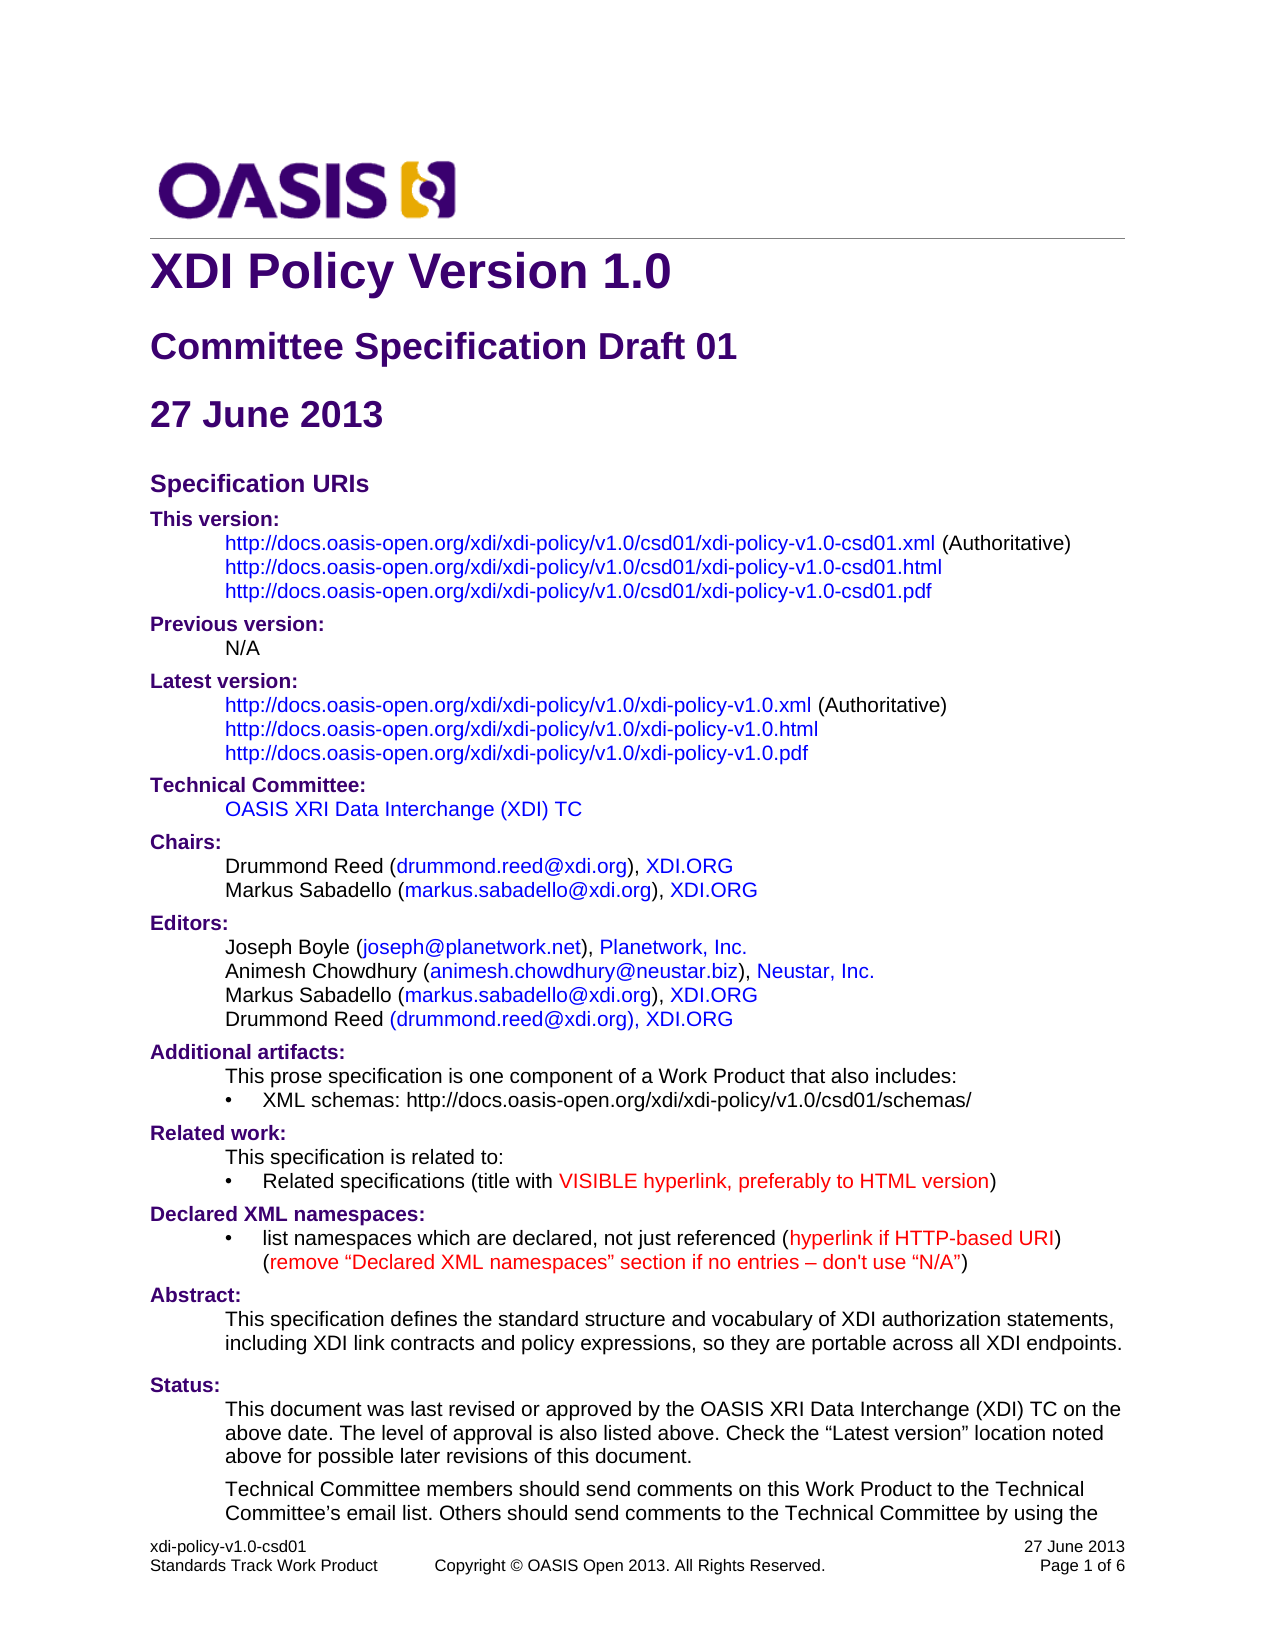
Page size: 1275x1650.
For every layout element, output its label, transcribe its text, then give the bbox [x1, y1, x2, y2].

title Markus Sabadello (markus.sabadello@xdi.org), XDI.ORG [225, 878, 1125, 902]
subtitle Committee Specification Draft 01 [150, 324, 1125, 367]
title Additional artifacts: [150, 1040, 1125, 1064]
title http://docs.oasis-open.org/xdi/xdi-policy/v1.0/xdi-policy-v1.0.html [225, 716, 1125, 740]
title Joseph Boyle (joseph@planetwork.net), Planetwork, Inc. [225, 935, 1125, 959]
title Related work: [150, 1121, 1125, 1145]
text Markus Sabadello (markus.sabadello@xdi.org), XDI.ORG [225, 983, 1125, 1007]
title Chairs: [150, 830, 1125, 854]
title http://docs.oasis-open.org/xdi/xdi-policy/v1.0/csd01/xdi-policy-v1.0-csd01.xml (Authoritative) [225, 531, 1125, 555]
list list namespaces which are declared, not just referenced (hyperlink if HTTP-based URI) (remove “Declared XML namespaces” section if no entries – don't use “N/A”) [225, 1226, 1125, 1274]
list XML schemas: http://docs.oasis-open.org/xdi/xdi-policy/v1.0/csd01/schemas/ [225, 1088, 1125, 1112]
text This document was last revised or approved by the OASIS XRI Data Interchange (XDI) TC on the above date. The level of approval is also listed above. Check the “Latest version” location noted above for possible later revisions of this document. [225, 1396, 1125, 1468]
title Drummond Reed (drummond.reed@xdi.org), XDI.ORG [225, 1007, 1125, 1031]
title XDI Policy Version 1.0 [150, 239, 1125, 299]
title http://docs.oasis-open.org/xdi/xdi-policy/v1.0/xdi-policy-v1.0.pdf [225, 740, 1125, 764]
title This version: [150, 507, 1125, 531]
title This prose specification is one component of a Work Product that also includes: [225, 1064, 1125, 1088]
title Status: [150, 1372, 1125, 1396]
title This specification is related to: [225, 1145, 1125, 1169]
title Previous version: [150, 612, 1125, 636]
subtitle 27 June 2013 [150, 392, 1125, 435]
list Related specifications (title with VISIBLE hyperlink, preferably to HTML version) [225, 1169, 1125, 1193]
title http://docs.oasis-open.org/xdi/xdi-policy/v1.0/xdi-policy-v1.0.xml (Authoritative) [225, 692, 1125, 716]
title Animesh Chowdhury (animesh.chowdhury@neustar.biz), Neustar, Inc. [225, 959, 1125, 983]
title Drummond Reed (drummond.reed@xdi.org), XDI.ORG [225, 854, 1125, 878]
title Latest version: [150, 668, 1125, 692]
title Declared XML namespaces: [150, 1202, 1125, 1226]
title http://docs.oasis-open.org/xdi/xdi-policy/v1.0/csd01/xdi-policy-v1.0-csd01.pdf [225, 579, 1125, 603]
title N/A [225, 636, 1125, 659]
title http://docs.oasis-open.org/xdi/xdi-policy/v1.0/csd01/xdi-policy-v1.0-csd01.html [225, 555, 1125, 579]
title Technical Committee: [150, 773, 1125, 797]
picture [150, 145, 468, 230]
text Technical Committee members should send comments on this Work Product to the Technical Committee’s email list. Others should send comments to the Technical Committee by using the [225, 1477, 1125, 1525]
title Specification URIs [150, 469, 1125, 498]
text This specification defines the standard structure and vocabulary of XDI authorization statements, including XDI link contracts and policy expressions, so they are portable across all XDI endpoints. [225, 1307, 1125, 1354]
title Abstract: [150, 1283, 1125, 1307]
title Editors: [150, 911, 1125, 935]
title OASIS XRI Data Interchange (XDI) TC [225, 797, 1125, 821]
